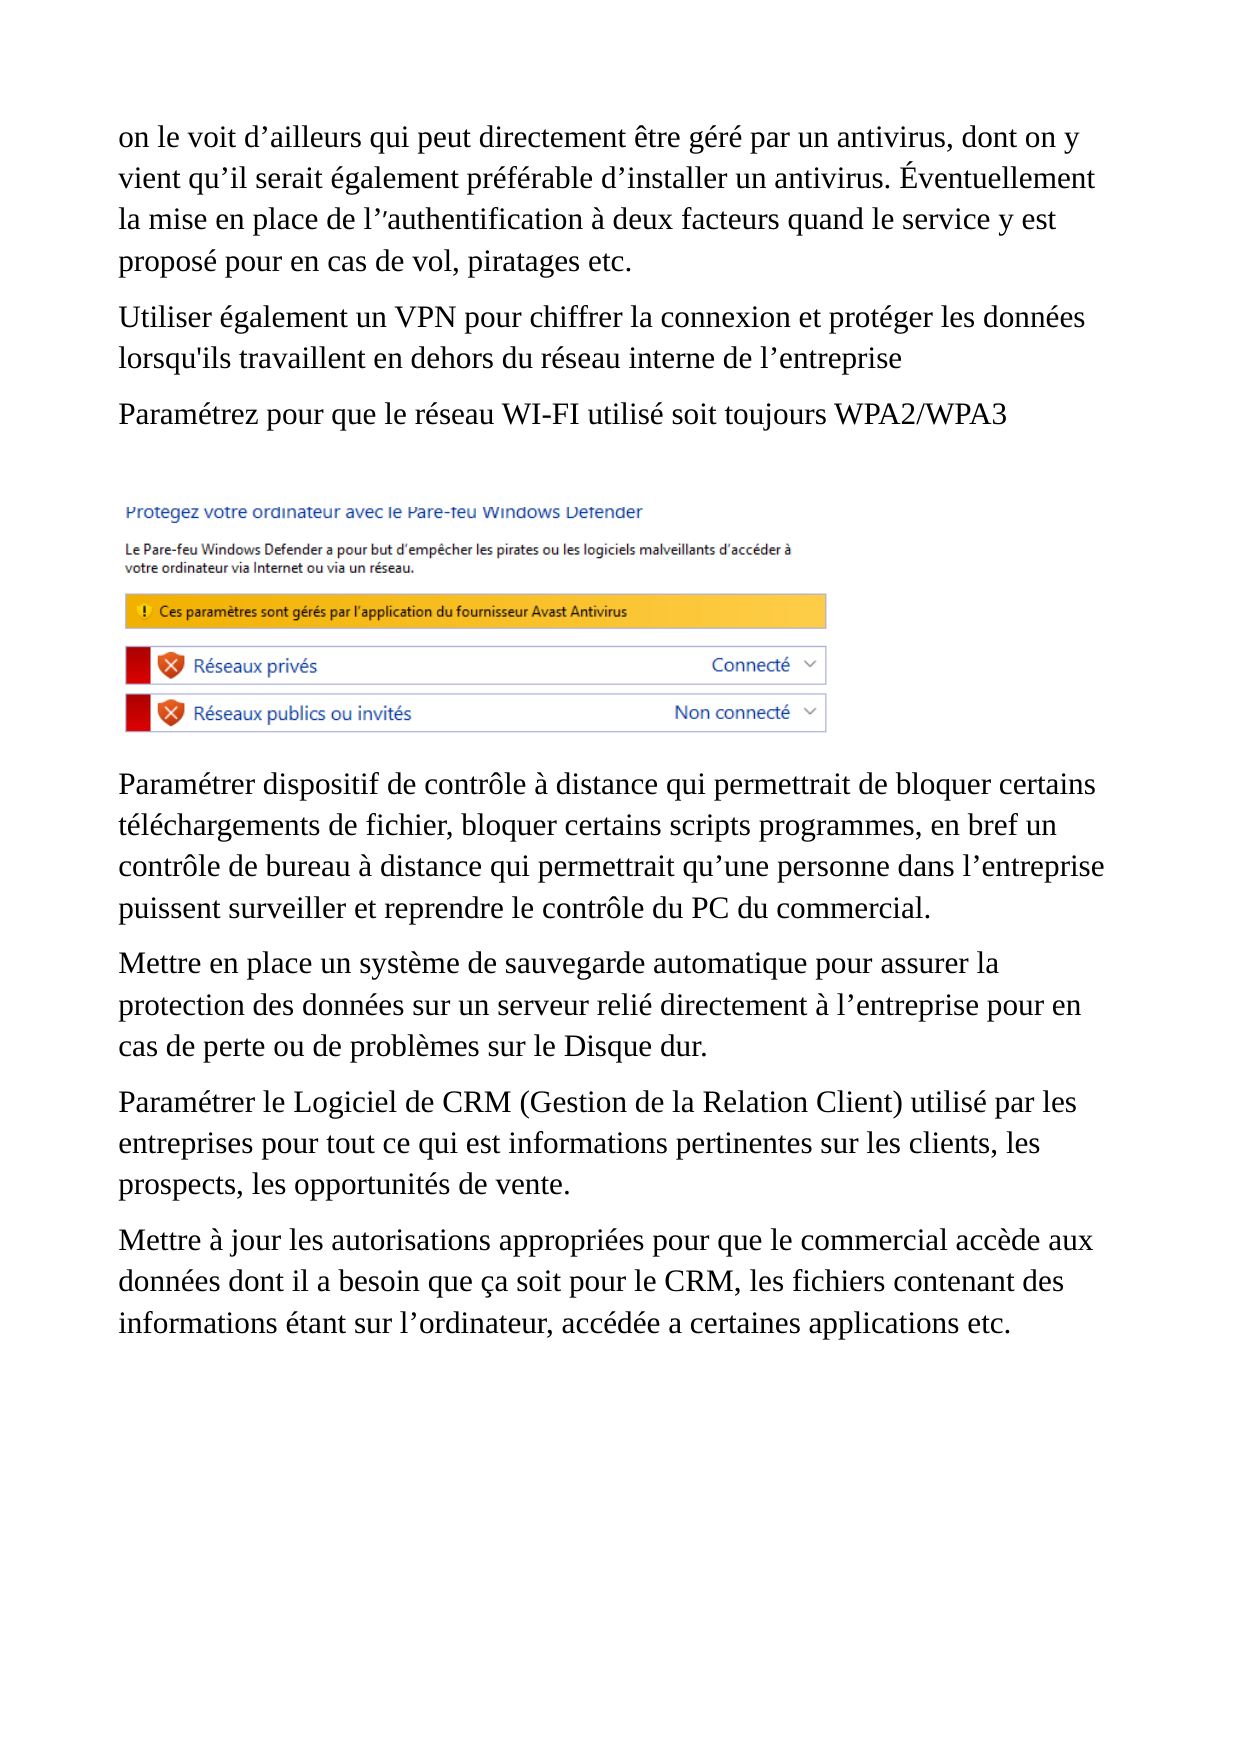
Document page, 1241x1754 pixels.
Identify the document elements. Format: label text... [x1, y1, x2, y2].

text Paramétrez pour que le réseau WI-FI utilisé soit toujours WPA2/WPA3 [118, 395, 1122, 431]
text Paramétrer dispositif de contrôle à distance qui permettrait de bloquer certains téléchargements de fichier, bloquer certains scripts programmes, en bref un contrôle de bureau à distance qui permettrait qu’une personne dans l’entreprise puissent surveiller et reprendre le contrôle du PC du commercial. [118, 765, 1122, 925]
text on le voit d’ailleurs qui peut directement être géré par un antivirus, dont on y vient qu’il serait également préférable d’installer un antivirus. Éventuellement la mise en place de l’’authentification à deux facteurs quand le service y est proposé pour en cas de vol, piratages etc. [118, 118, 1122, 278]
text Mettre à jour les autorisations appropriées pour que le commercial accède aux données dont il a besoin que ça soit pour le CRM, les fichiers contenant des informations étant sur l’ordinateur, accédée a certaines applications etc. [118, 1221, 1122, 1340]
text Mettre en place un système de sauvegarde automatique pour assurer la protection des données sur un serveur relié directement à l’entreprise pour en cas de perte ou de problèmes sur le Disque dur. [118, 945, 1122, 1063]
text Utiliser également un VPN pour chiffrer la connexion et protéger les données lorsqu'ils travaillent en dehors du réseau interne de l’entreprise [118, 298, 1122, 375]
text Paramétrer le Logiciel de CRM (Gestion de la Relation Client) utilisé par les entreprises pour tout ce qui est informations pertinentes sur les clients, les prospects, les opportunités de vente. [118, 1083, 1122, 1202]
